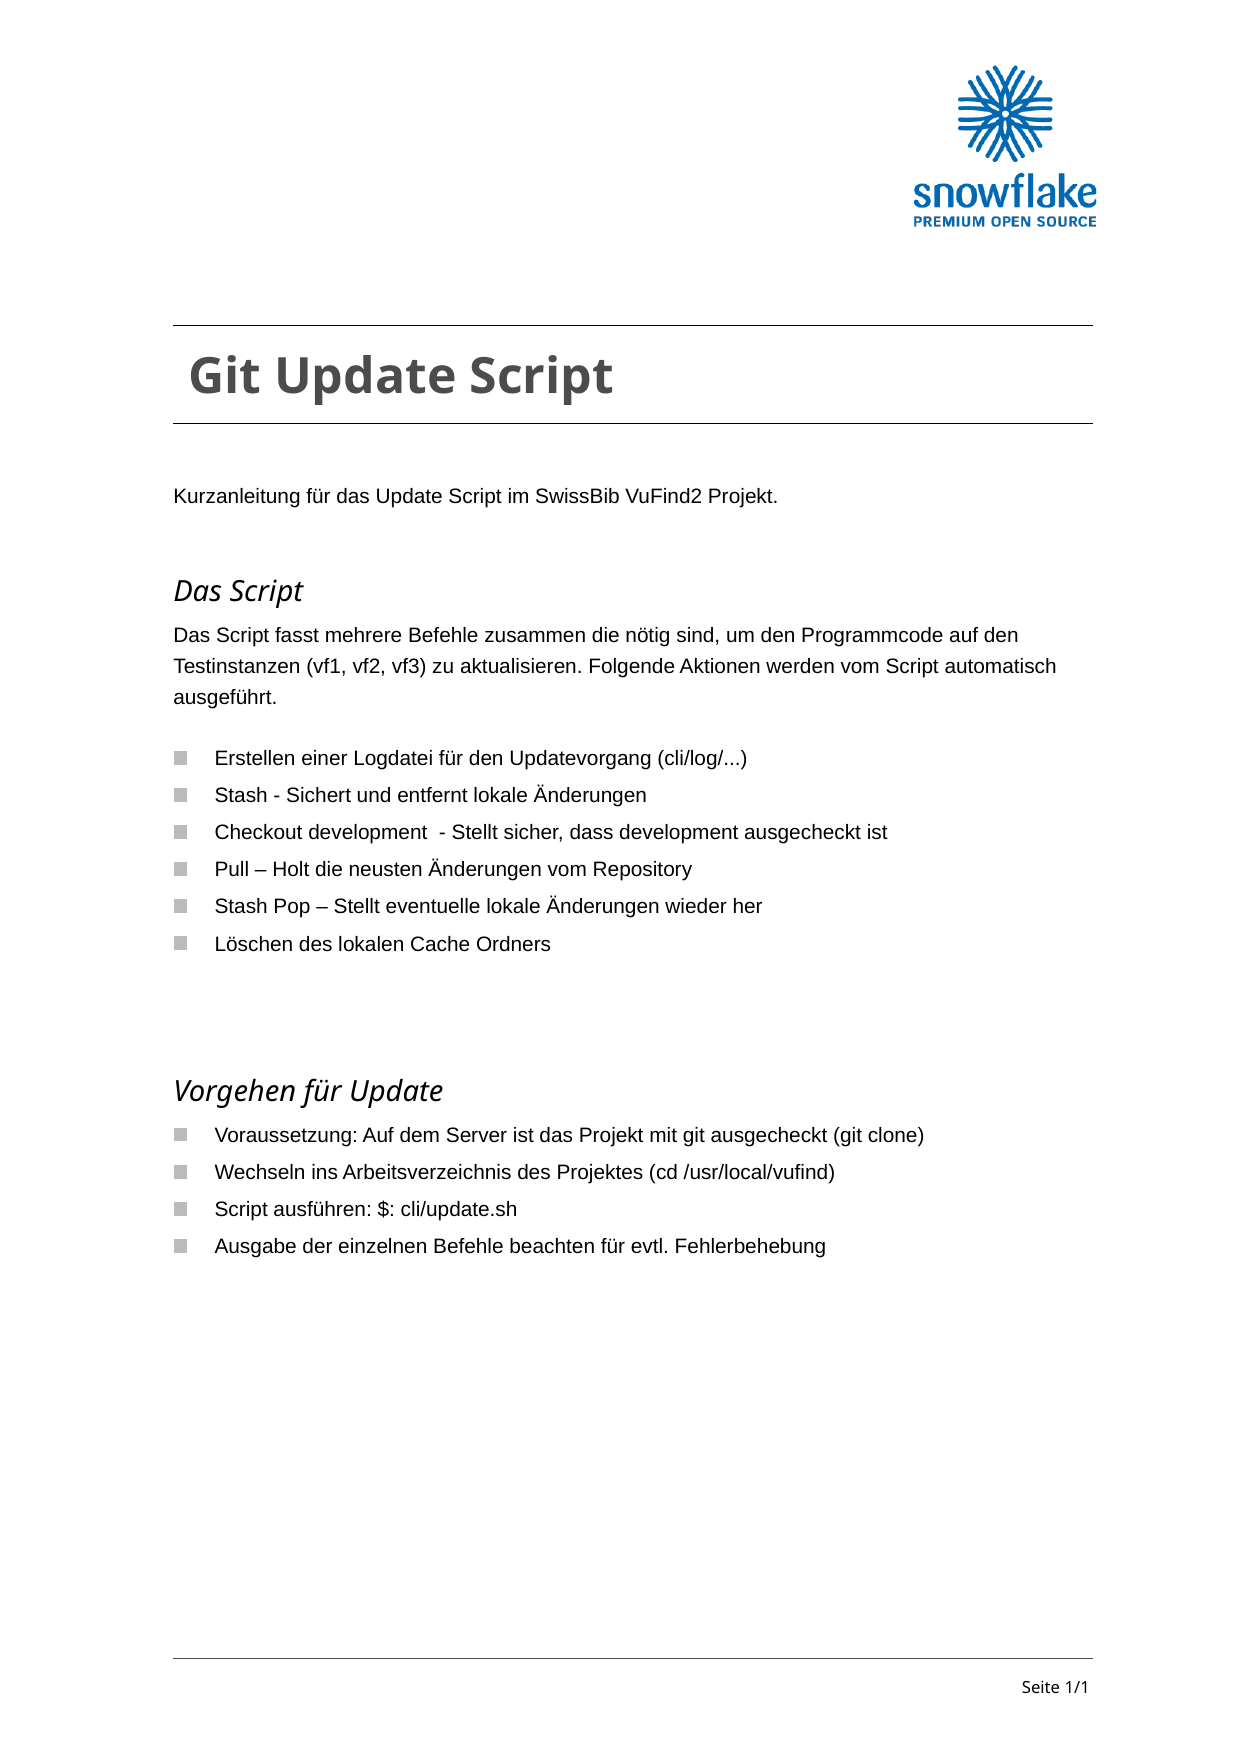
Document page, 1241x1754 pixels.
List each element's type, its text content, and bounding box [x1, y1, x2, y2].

picture [174, 825, 187, 839]
picture [174, 899, 187, 913]
picture [174, 751, 187, 765]
list Pull – Holt die neusten Änderungen vom Repository [173, 857, 1093, 881]
subtitle Das Script [173, 570, 1093, 610]
picture [174, 788, 187, 802]
list Voraussetzung: Auf dem Server ist das Projekt mit git ausgecheckt (git clone) [173, 1123, 1093, 1147]
picture [174, 862, 187, 876]
picture [174, 1202, 187, 1216]
picture [174, 1239, 187, 1253]
text Das Script fasst mehrere Befehle zusammen die nötig sind, um den Programmcode auf den Testinstanzen (vf1, vf2, vf3) zu aktualisieren. Folgende Aktionen werden vom Script automatisch ausgeführt. [173, 622, 1093, 709]
list Script ausführen: $: cli/update.sh [173, 1197, 1093, 1221]
title Git Update Script [173, 326, 1093, 423]
list Wechseln ins Arbeitsverzeichnis des Projektes (cd /usr/local/vufind) [173, 1160, 1093, 1184]
list Stash - Sichert und entfernt lokale Änderungen [173, 783, 1093, 807]
list Löschen des lokalen Cache Ordners [173, 931, 1093, 955]
picture [174, 1128, 187, 1141]
list Stash Pop – Stellt eventuelle lokale Änderungen wieder her [173, 894, 1093, 918]
list Erstellen einer Logdatei für den Updatevorgang (cli/log/...) [173, 746, 1093, 770]
text Kurzanleitung für das Update Script im SwissBib VuFind2 Projekt. [173, 484, 1093, 508]
picture [913, 65, 1097, 227]
picture [174, 1165, 187, 1179]
subtitle Vorgehen für Update [173, 1071, 1093, 1110]
list Ausgabe der einzelnen Befehle beachten für evtl. Fehlerbehebung [173, 1234, 1093, 1258]
picture [174, 936, 187, 950]
list Checkout development - Stellt sicher, dass development ausgecheckt ist [173, 820, 1093, 844]
